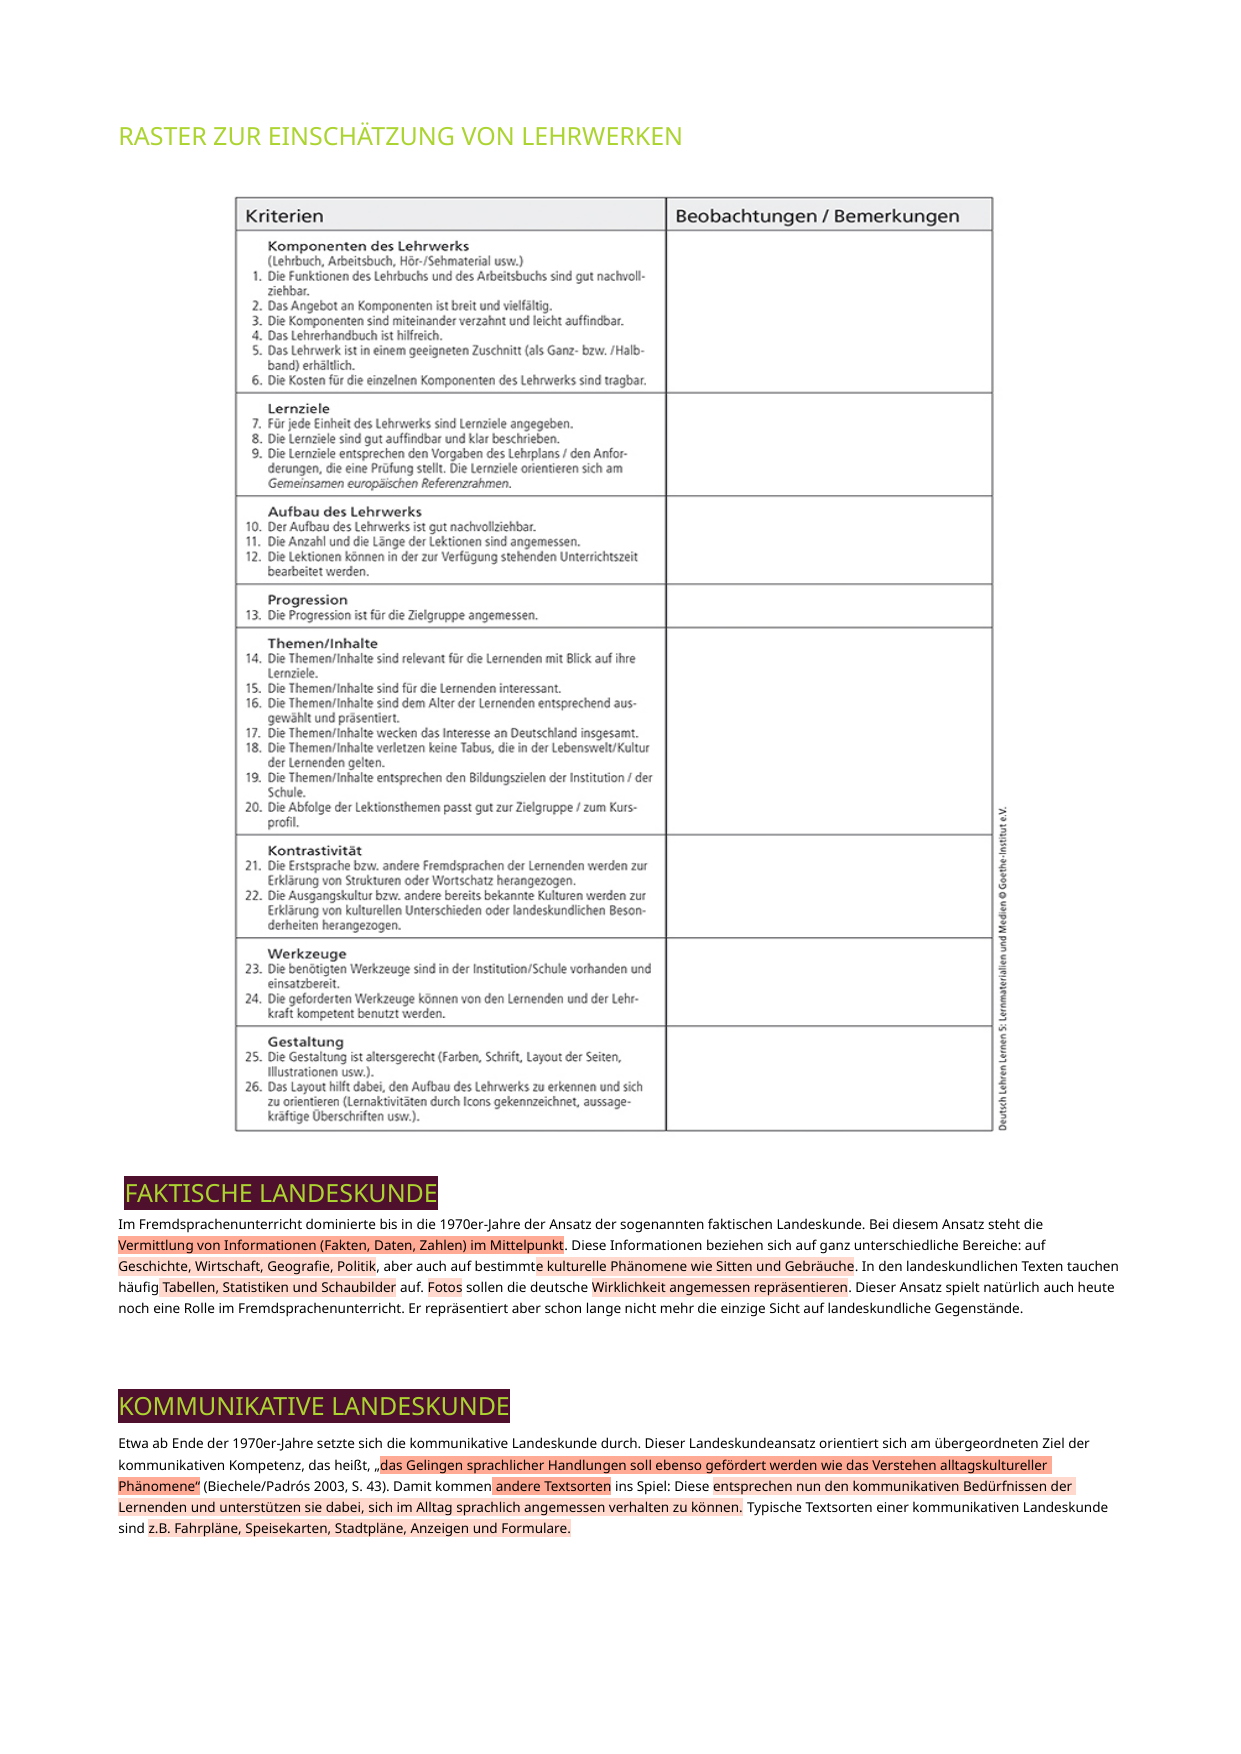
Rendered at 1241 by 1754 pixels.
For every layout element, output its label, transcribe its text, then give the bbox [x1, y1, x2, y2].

subtitle RASTER ZUR EINSCHÄTZUNG VON LEHRWERKEN [118, 118, 1122, 152]
text FAKTISCHE LANDESKUNDE [118, 1176, 1122, 1210]
text Etwa ab Ende der 1970er-Jahre setzte sich die kommunikative Landeskunde durch. Dieser Landeskundeansatz orientiert sich am übergeordneten Ziel der kommunikativen Kompetenz, das heißt, „das Gelingen sprachlicher Handlungen soll ebenso gefördert werden wie das Verstehen alltagskultureller Phänomene“ (Biechele/Padrós 2003, S. 43). Damit kommen andere Textsorten ins Spiel: Diese entsprechen nun den kommunikativen Bedürfnissen der Lernenden und unterstützen sie dabei, sich im Alltag sprachlich angemessen verhalten zu können. Typische Textsorten einer kommunikativen Landeskunde sind z.B. Fahrpläne, Speisekarten, Stadtpläne, Anzeigen und Formulare. [118, 1434, 1122, 1537]
subtitle KOMMUNIKATIVE LANDESKUNDE [118, 1389, 1122, 1423]
text Im Fremdsprachenunterricht dominierte bis in die 1970er-Jahre der Ansatz der sogenannten faktischen Landeskunde. Bei diesem Ansatz steht die Vermittlung von Informationen (Fakten, Daten, Zahlen) im Mittelpunkt. Diese Informationen beziehen sich auf ganz unterschiedliche Bereiche: auf Geschichte, Wirtschaft, Geografie, Politik, aber auch auf bestimmte kulturelle Phänomene wie Sitten und Gebräuche. In den landeskundlichen Texten tauchen häufig Tabellen, Statistiken und Schaubilder auf. Fotos sollen die deutsche Wirklichkeit angemessen repräsentieren. Dieser Ansatz spielt natürlich auch heute noch eine Rolle im Fremdsprachenunterricht. Er repräsentiert aber schon lange nicht mehr die einzige Sicht auf landeskundliche Gegenstände. [118, 1215, 1122, 1318]
picture [230, 163, 1010, 1139]
